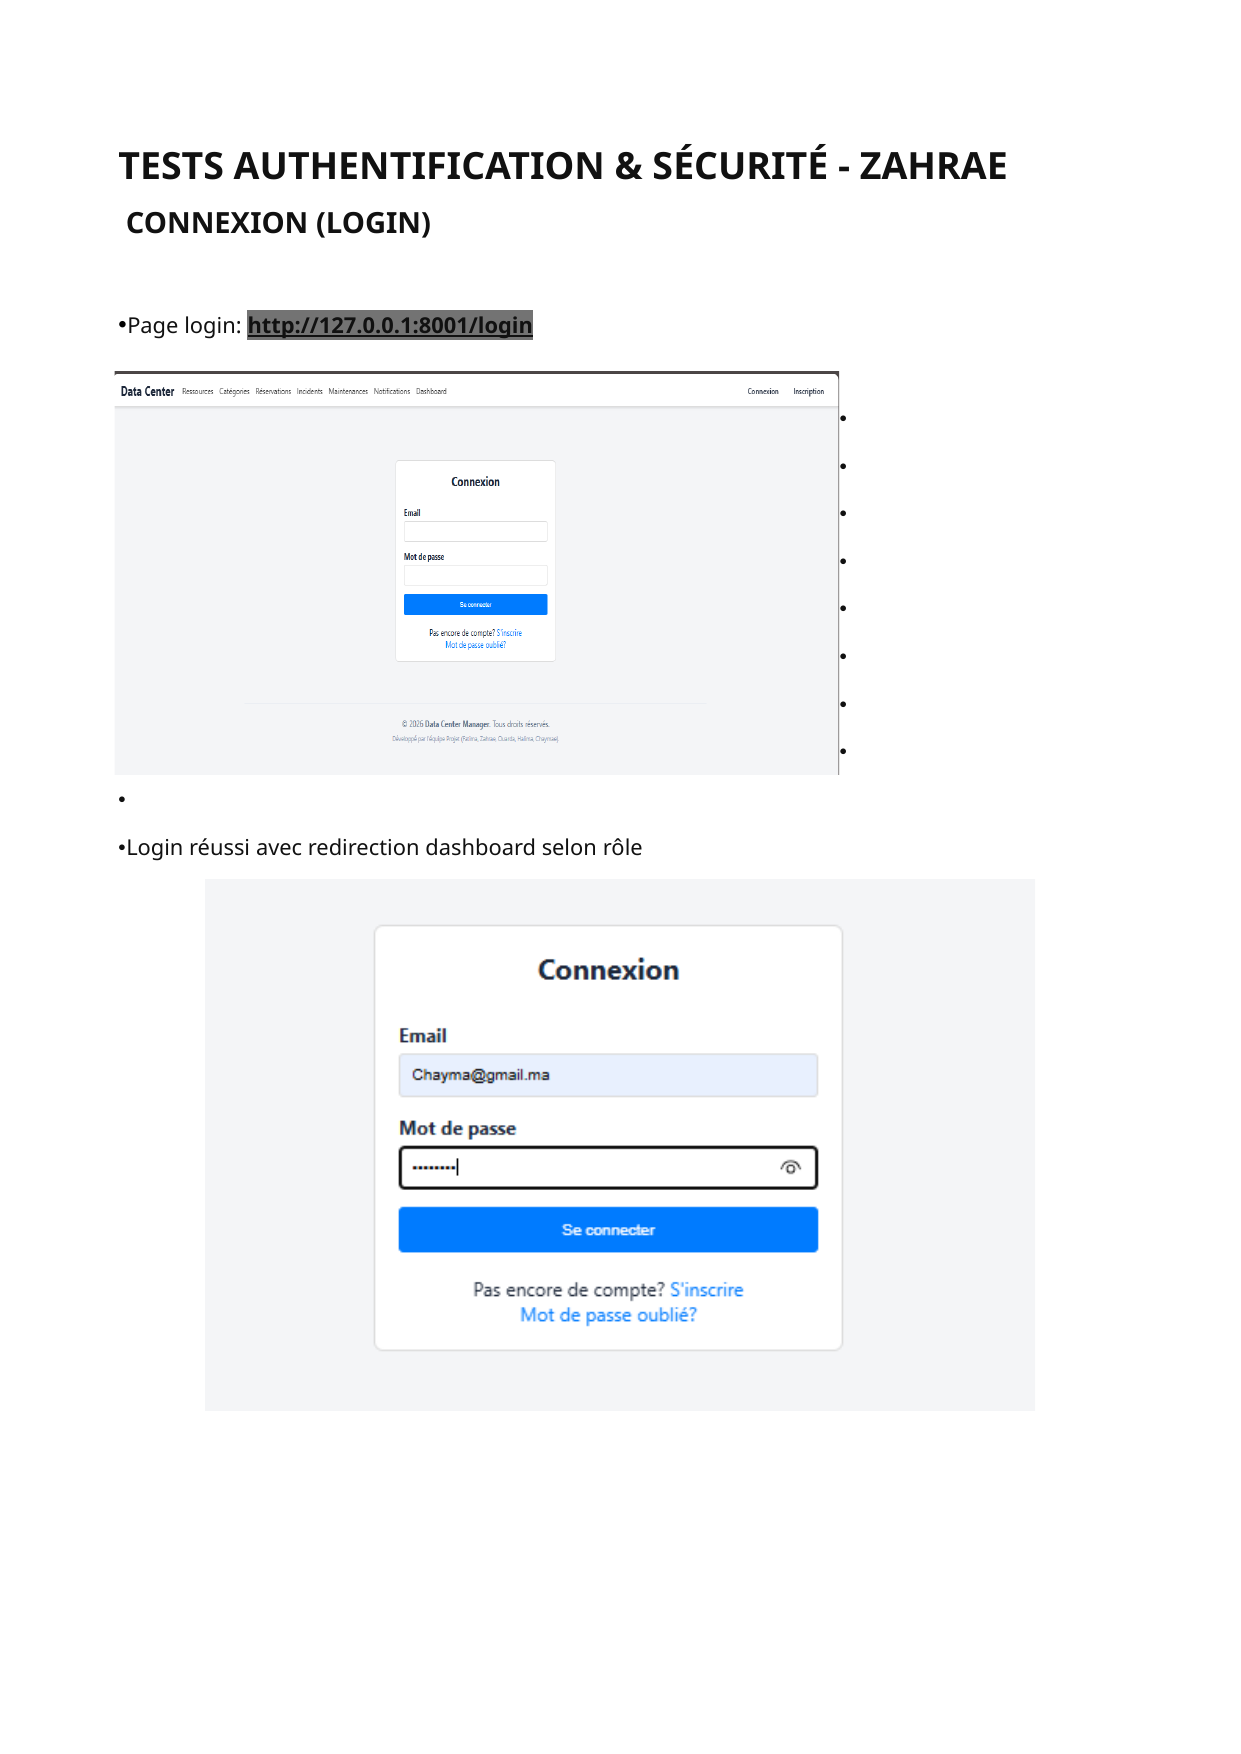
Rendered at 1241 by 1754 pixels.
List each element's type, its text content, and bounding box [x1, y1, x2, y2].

list Login réussi avec redirection dashboard selon rôle [118, 831, 1122, 861]
list Page login: http://127.0.0.1:8001/login [118, 310, 1122, 340]
picture [205, 879, 1035, 1411]
subtitle TESTS AUTHENTIFICATION & SÉCURITÉ - ZAHRAE [118, 139, 1122, 190]
picture [114, 371, 840, 775]
subtitle CONNEXION (LOGIN) [118, 202, 1122, 242]
